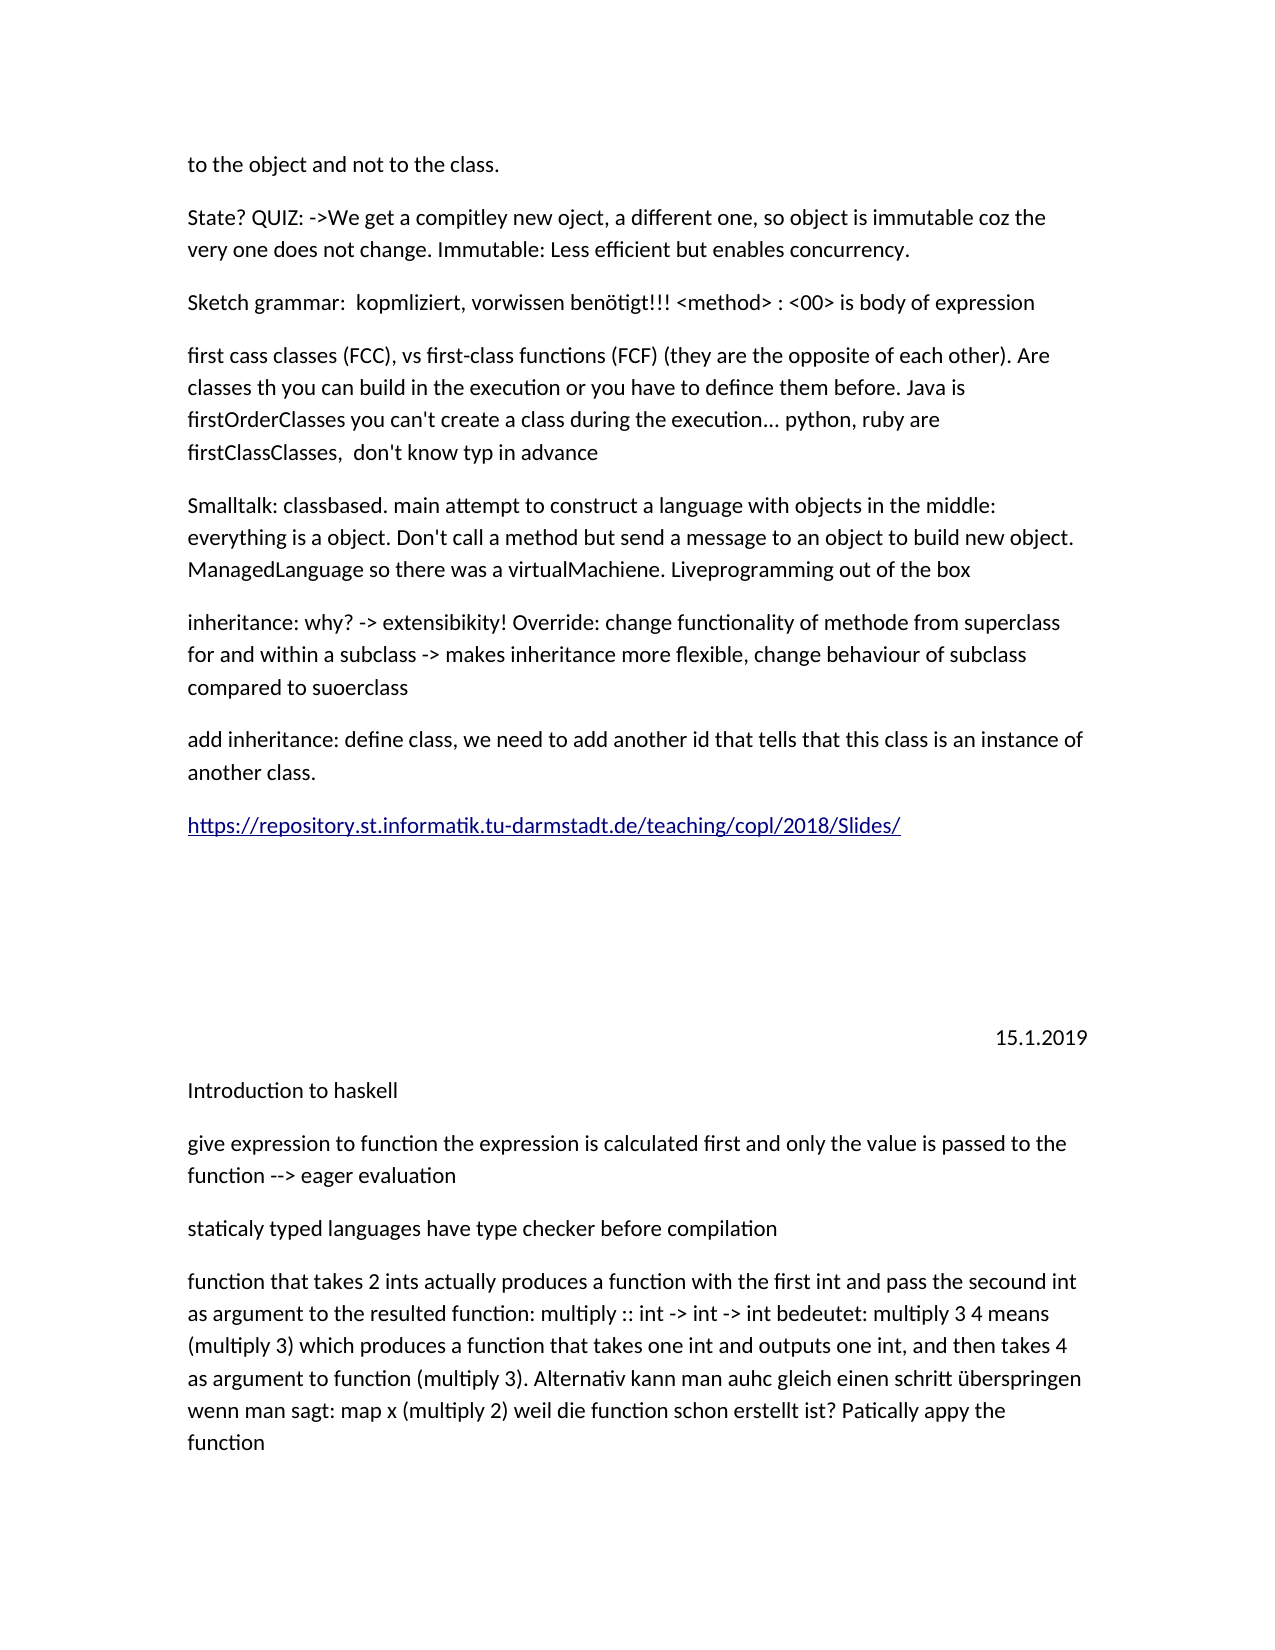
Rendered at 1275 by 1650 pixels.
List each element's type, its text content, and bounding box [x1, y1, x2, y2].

text first cass classes (FCC), vs first-class functions (FCF) (they are the opposite of each other). Are classes th you can build in the execution or you have to defince them before. Java is firstOrderClasses you can't create a class during the execution... python, ruby are firstClassClasses, don't know typ in advance [187, 341, 1087, 466]
text Introduction to haskell [187, 1076, 1087, 1104]
text inheritance: why? -> extensibikity! Override: change functionality of methode from superclass for and within a subclass -> makes inheritance more flexible, change behaviour of subclass compared to suoerclass [187, 608, 1087, 701]
text Sketch grammar: kopmliziert, vorwissen benötigt!!! <method> : <00> is body of expression [187, 288, 1087, 316]
text add inheritance: define class, we need to add another id that tells that this class is an instance of another class. [187, 726, 1087, 786]
text to the object and not to the class. [187, 150, 1087, 178]
text give expression to function the expression is calculated first and only the value is passed to the function --> eager evaluation [187, 1129, 1087, 1189]
text 15.1.2019 [187, 1023, 1087, 1051]
text https://repository.st.informatik.tu-darmstadt.de/teaching/copl/2018/Slides/ [187, 811, 1087, 839]
text staticaly typed languages have type checker before compilation [187, 1214, 1087, 1242]
text Smalltalk: classbased. main attempt to construct a language with objects in the middle: everything is a object. Don't call a method but send a message to an object to build new object. ManagedLanguage so there was a virtualMachiene. Liveprogramming out of the box [187, 491, 1087, 583]
text State? QUIZ: ->We get a compitley new oject, a different one, so object is immutable coz the very one does not change. Immutable: Less efficient but enables concurrency. [187, 203, 1087, 263]
text function that takes 2 ints actually produces a function with the first int and pass the secound int as argument to the resulted function: multiply :: int -> int -> int bedeutet: multiply 3 4 means (multiply 3) which produces a function that takes one int and outputs one int, and then takes 4 as argument to function (multiply 3). Alternativ kann man auhc gleich einen schritt überspringen wenn man sagt: map x (multiply 2) weil die function schon erstellt ist? Patically appy the function [187, 1267, 1087, 1456]
